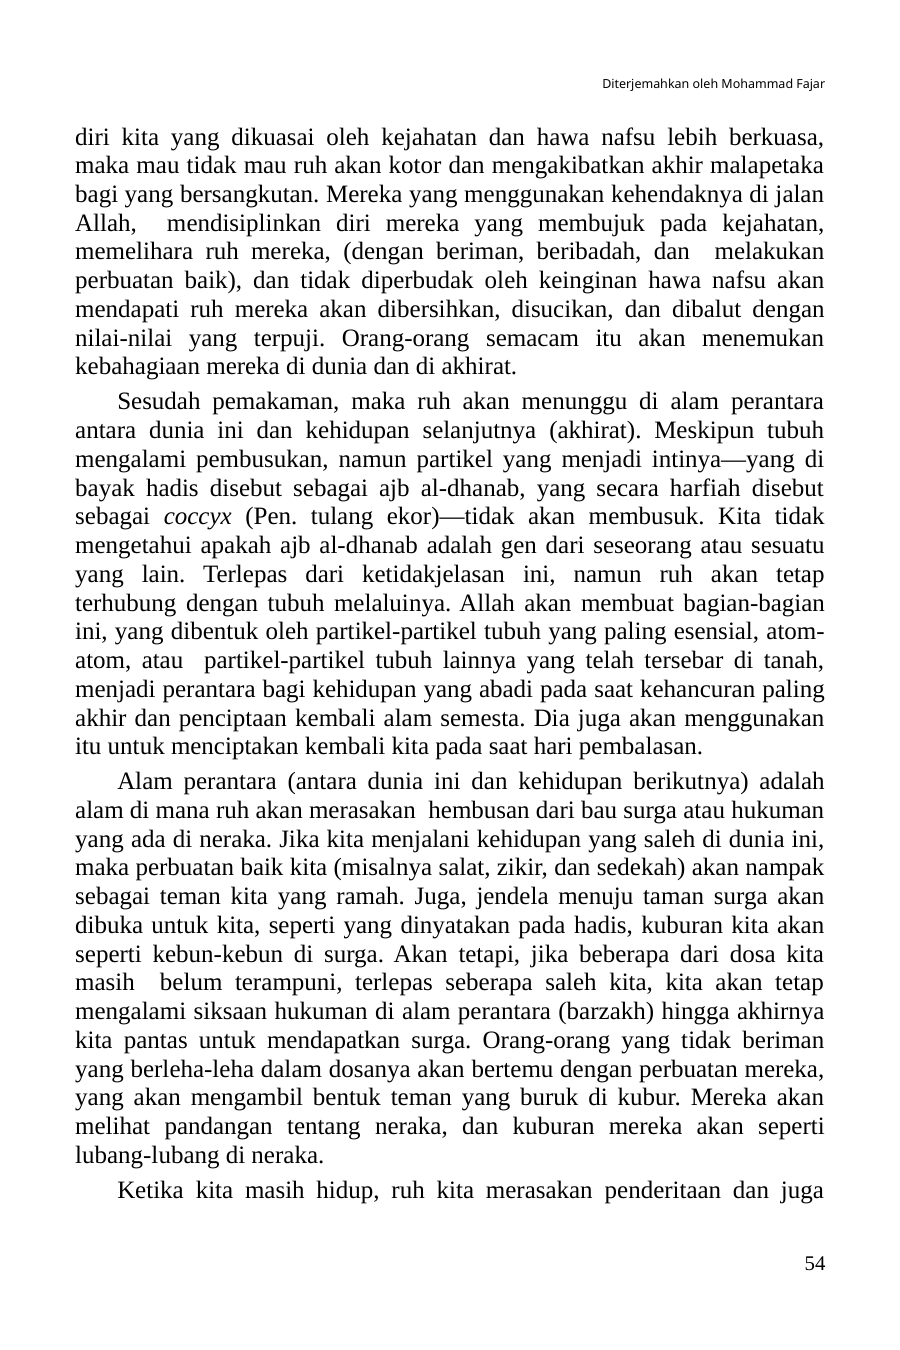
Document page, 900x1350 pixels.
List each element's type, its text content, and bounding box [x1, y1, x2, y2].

text Alam perantara (antara dunia ini dan kehidupan berikutnya) adalah alam di mana ruh akan merasakan hembusan dari bau surga atau hukuman yang ada di neraka. Jika kita menjalani kehidupan yang saleh di dunia ini, maka perbuatan baik kita (misalnya salat, zikir, dan sedekah) akan nampak sebagai teman kita yang ramah. Juga, jendela menuju taman surga akan dibuka untuk kita, seperti yang dinyatakan pada hadis, kuburan kita akan seperti kebun-kebun di surga. Akan tetapi, jika beberapa dari dosa kita masih belum terampuni, terlepas seberapa saleh kita, kita akan tetap mengalami siksaan hukuman di alam perantara (barzakh) hingga akhirnya kita pantas untuk mendapatkan surga. Orang-orang yang tidak beriman yang berleha-leha dalam dosanya akan bertemu dengan perbuatan mereka, yang akan mengambil bentuk teman yang buruk di kubur. Mereka akan melihat pandangan tentang neraka, dan kuburan mereka akan seperti lubang-lubang di neraka. [75, 766, 825, 1169]
text Ketika kita masih hidup, ruh kita merasakan penderitaan dan juga [75, 1175, 825, 1203]
text diri kita yang dikuasai oleh kejahatan dan hawa nafsu lebih berkuasa, maka mau tidak mau ruh akan kotor dan mengakibatkan akhir malapetaka bagi yang bersangkutan. Mereka yang menggunakan kehendaknya di jalan Allah, mendisiplinkan diri mereka yang membujuk pada kejahatan, memelihara ruh mereka, (dengan beriman, beribadah, dan melakukan perbuatan baik), dan tidak diperbudak oleh keinginan hawa nafsu akan mendapati ruh mereka akan dibersihkan, disucikan, dan dibalut dengan nilai-nilai yang terpuji. Orang-orang semacam itu akan menemukan kebahagiaan mereka di dunia dan di akhirat. [75, 122, 825, 380]
text Sesudah pemakaman, maka ruh akan menunggu di alam perantara antara dunia ini dan kehidupan selanjutnya (akhirat). Meskipun tubuh mengalami pembusukan, namun partikel yang menjadi intinya—yang di bayak hadis disebut sebagai ajb al-dhanab, yang secara harfiah disebut sebagai coccyx (Pen. tulang ekor)—tidak akan membusuk. Kita tidak mengetahui apakah ajb al-dhanab adalah gen dari seseorang atau sesuatu yang lain. Terlepas dari ketidakjelasan ini, namun ruh akan tetap terhubung dengan tubuh melaluinya. Allah akan membuat bagian-bagian ini, yang dibentuk oleh partikel-partikel tubuh yang paling esensial, atom-atom, atau partikel-partikel tubuh lainnya yang telah tersebar di tanah, menjadi perantara bagi kehidupan yang abadi pada saat kehancuran paling akhir dan penciptaan kembali alam semesta. Dia juga akan menggunakan itu untuk menciptakan kembali kita pada saat hari pembalasan. [75, 386, 825, 760]
